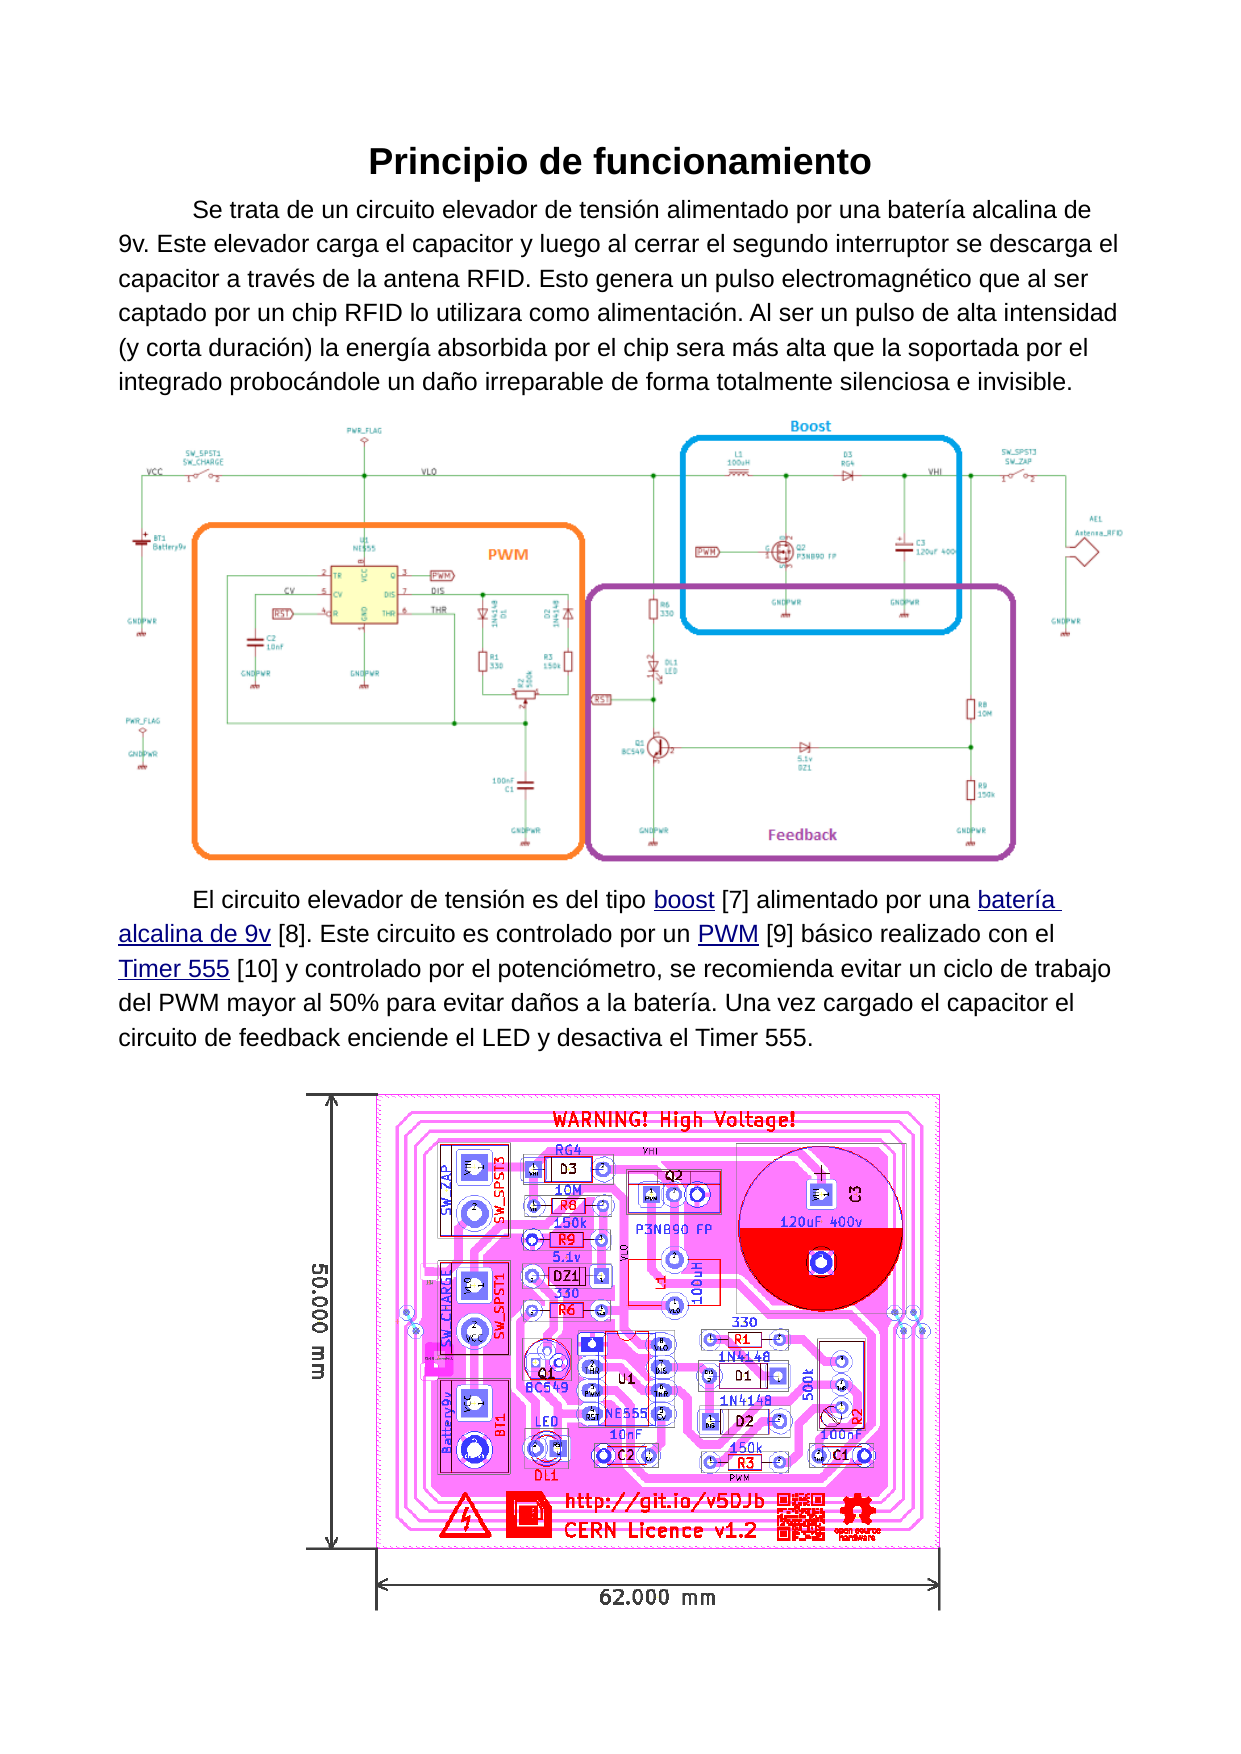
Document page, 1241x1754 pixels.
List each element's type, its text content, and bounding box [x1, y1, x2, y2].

picture [118, 416, 1125, 865]
text Se trata de un circuito elevador de tensión alimentado por una batería alcalina de 9v. Este elevador carga el capacitor y luego al cerrar el segundo interruptor se descarga el capacitor a través de la antena RFID. Esto genera un pulso electromagnético que al ser captado por un chip RFID lo utilizara como alimentación. Al ser un pulso de alta intensidad (y corta duración) la energía absorbida por el chip sera más alta que la soportada por el integrado probocándole un daño irreparable de forma totalmente silenciosa e invisible. [118, 194, 1122, 396]
text El circuito elevador de tensión es del tipo boost [7] alimentado por una batería alcalina de 9v [8]. Este circuito es controlado por un PWM [9] básico realizado con el Timer 555 [10] y controlado por el potenciómetro, se recomienda evitar un ciclo de trabajo del PWM mayor al 50% para evitar daños a la batería. Una vez cargado el capacitor el circuito de feedback enciende el LED y desactiva el Timer 555. [118, 885, 1122, 1052]
picture [279, 1071, 961, 1631]
subtitle Principio de funcionamiento [118, 139, 1122, 182]
